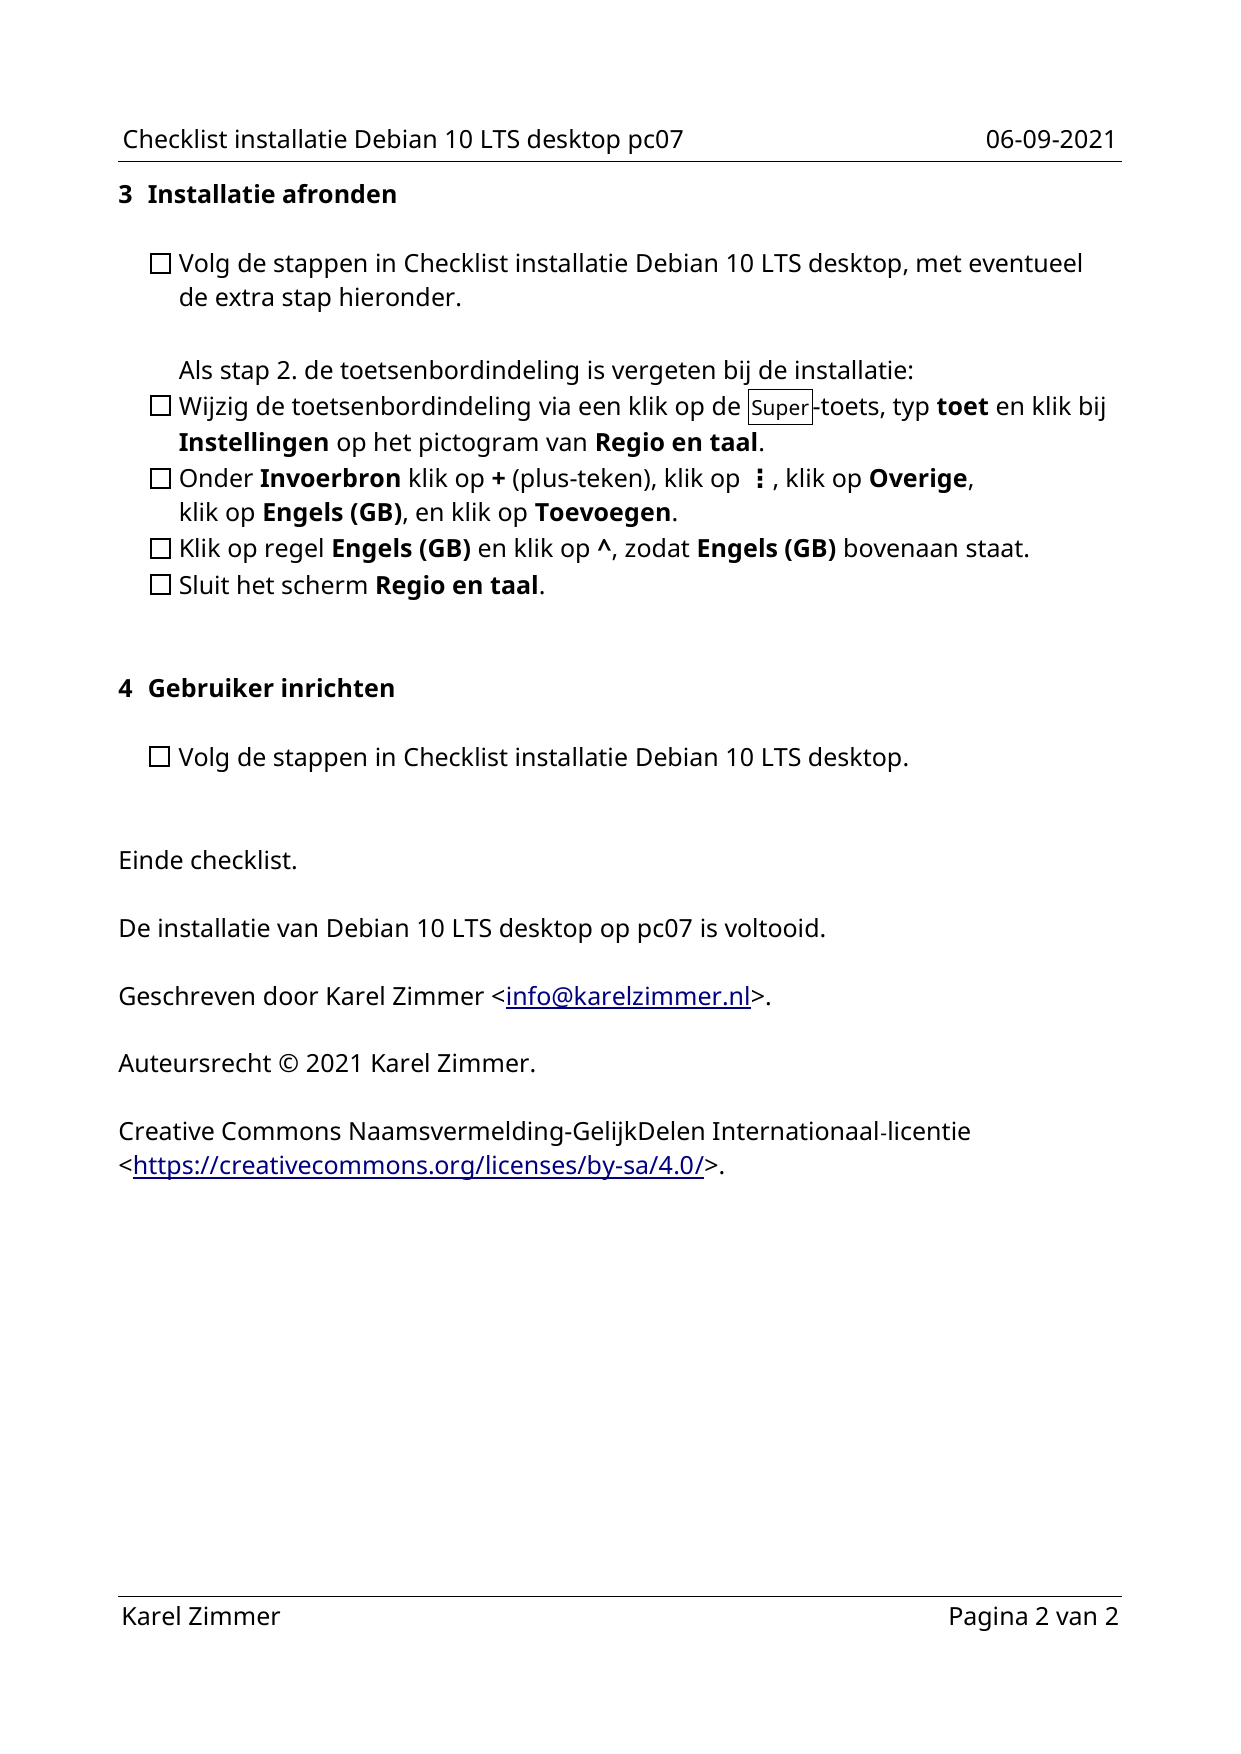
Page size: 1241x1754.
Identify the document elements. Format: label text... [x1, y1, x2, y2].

table_cell [142, 351, 177, 388]
table_cell [142, 460, 177, 530]
table_header [142, 245, 177, 315]
table_cell [142, 566, 177, 603]
table_cell Wijzig de toetsenbordindeling via een klik op de Super-toets, typ toet en klik bij Instellingen op het pictogram van Regio en taal. [177, 388, 1120, 460]
table_header Volg de stappen in Checklist installatie Debian 10 LTS desktop. [177, 739, 1120, 775]
table_cell Als stap 2. de toetsenbordindeling is vergeten bij de installatie: [177, 351, 1120, 388]
list Installatie afronden [118, 177, 1122, 211]
table_cell [177, 315, 1120, 351]
table_cell [142, 315, 177, 351]
text De installatie van Debian 10 LTS desktop op pc07 is voltooid. [118, 911, 1122, 944]
text Auteursrecht © 2021 Karel Zimmer. [118, 1046, 1122, 1080]
table_header Volg de stappen in Checklist installatie Debian 10 LTS desktop, met eventueel de extra stap hieronder. [177, 245, 1120, 315]
text Geschreven door Karel Zimmer <info@karelzimmer.nl>. [118, 978, 1122, 1012]
table_cell Onder Invoerbron klik op + (plus-teken), klik op ⋮, klik op Overige, klik op Engels (GB), en klik op Toevoegen. [177, 460, 1120, 530]
table_cell [142, 530, 177, 566]
table_cell [142, 388, 177, 460]
text Einde checklist. [118, 843, 1122, 877]
list Gebruiker inrichten [118, 671, 1122, 704]
table_header [141, 739, 177, 775]
table_cell Sluit het scherm Regio en taal. [177, 566, 1120, 603]
text Creative Commons Naamsvermelding-GelijkDelen Internationaal-licentie <https://creativecommons.org/licenses/by-sa/4.0/>. [118, 1114, 1122, 1182]
table_cell Klik op regel Engels (GB) en klik op ^, zodat Engels (GB) bovenaan staat. [177, 530, 1120, 566]
